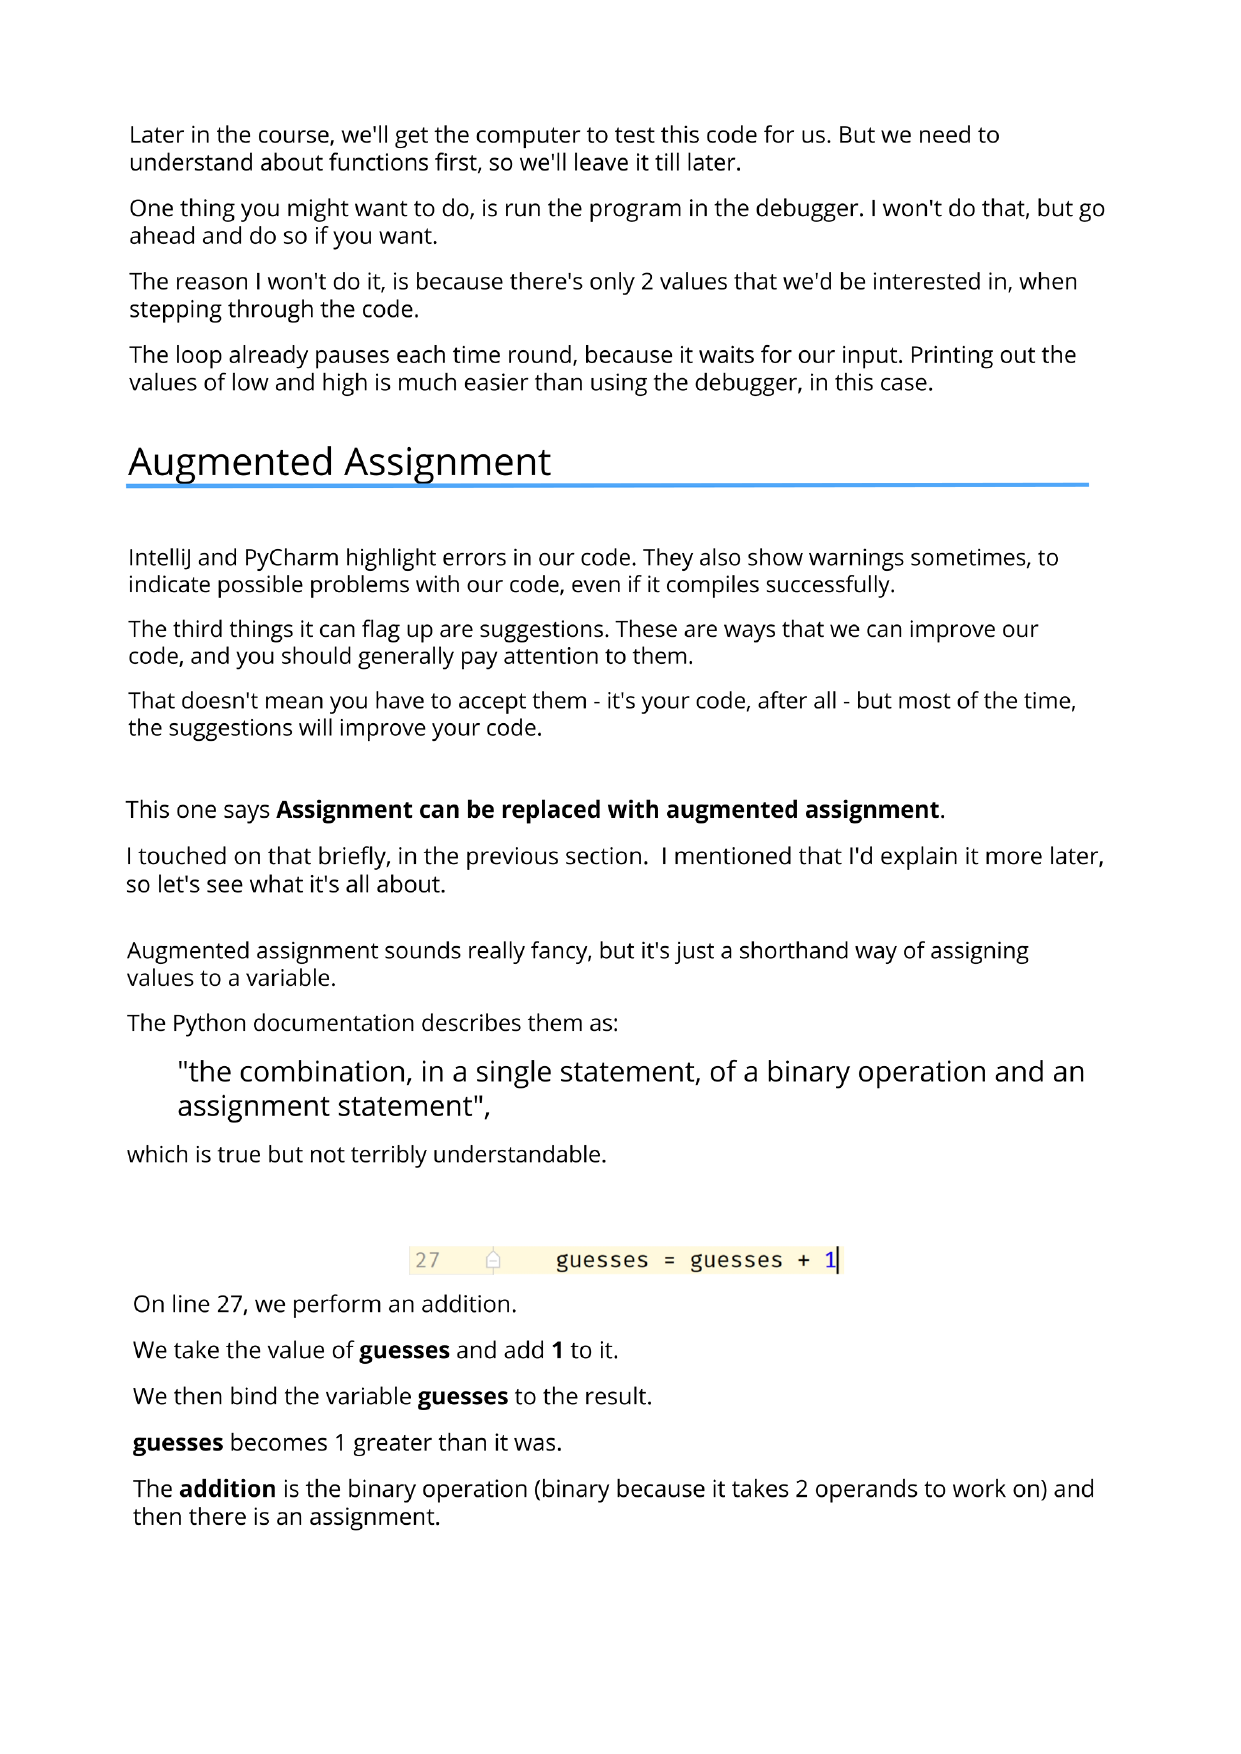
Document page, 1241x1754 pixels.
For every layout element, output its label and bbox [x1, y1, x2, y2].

picture [118, 118, 1123, 407]
picture [118, 1215, 1123, 1541]
picture [118, 781, 1123, 901]
picture [118, 934, 1123, 1182]
picture [118, 440, 1123, 748]
